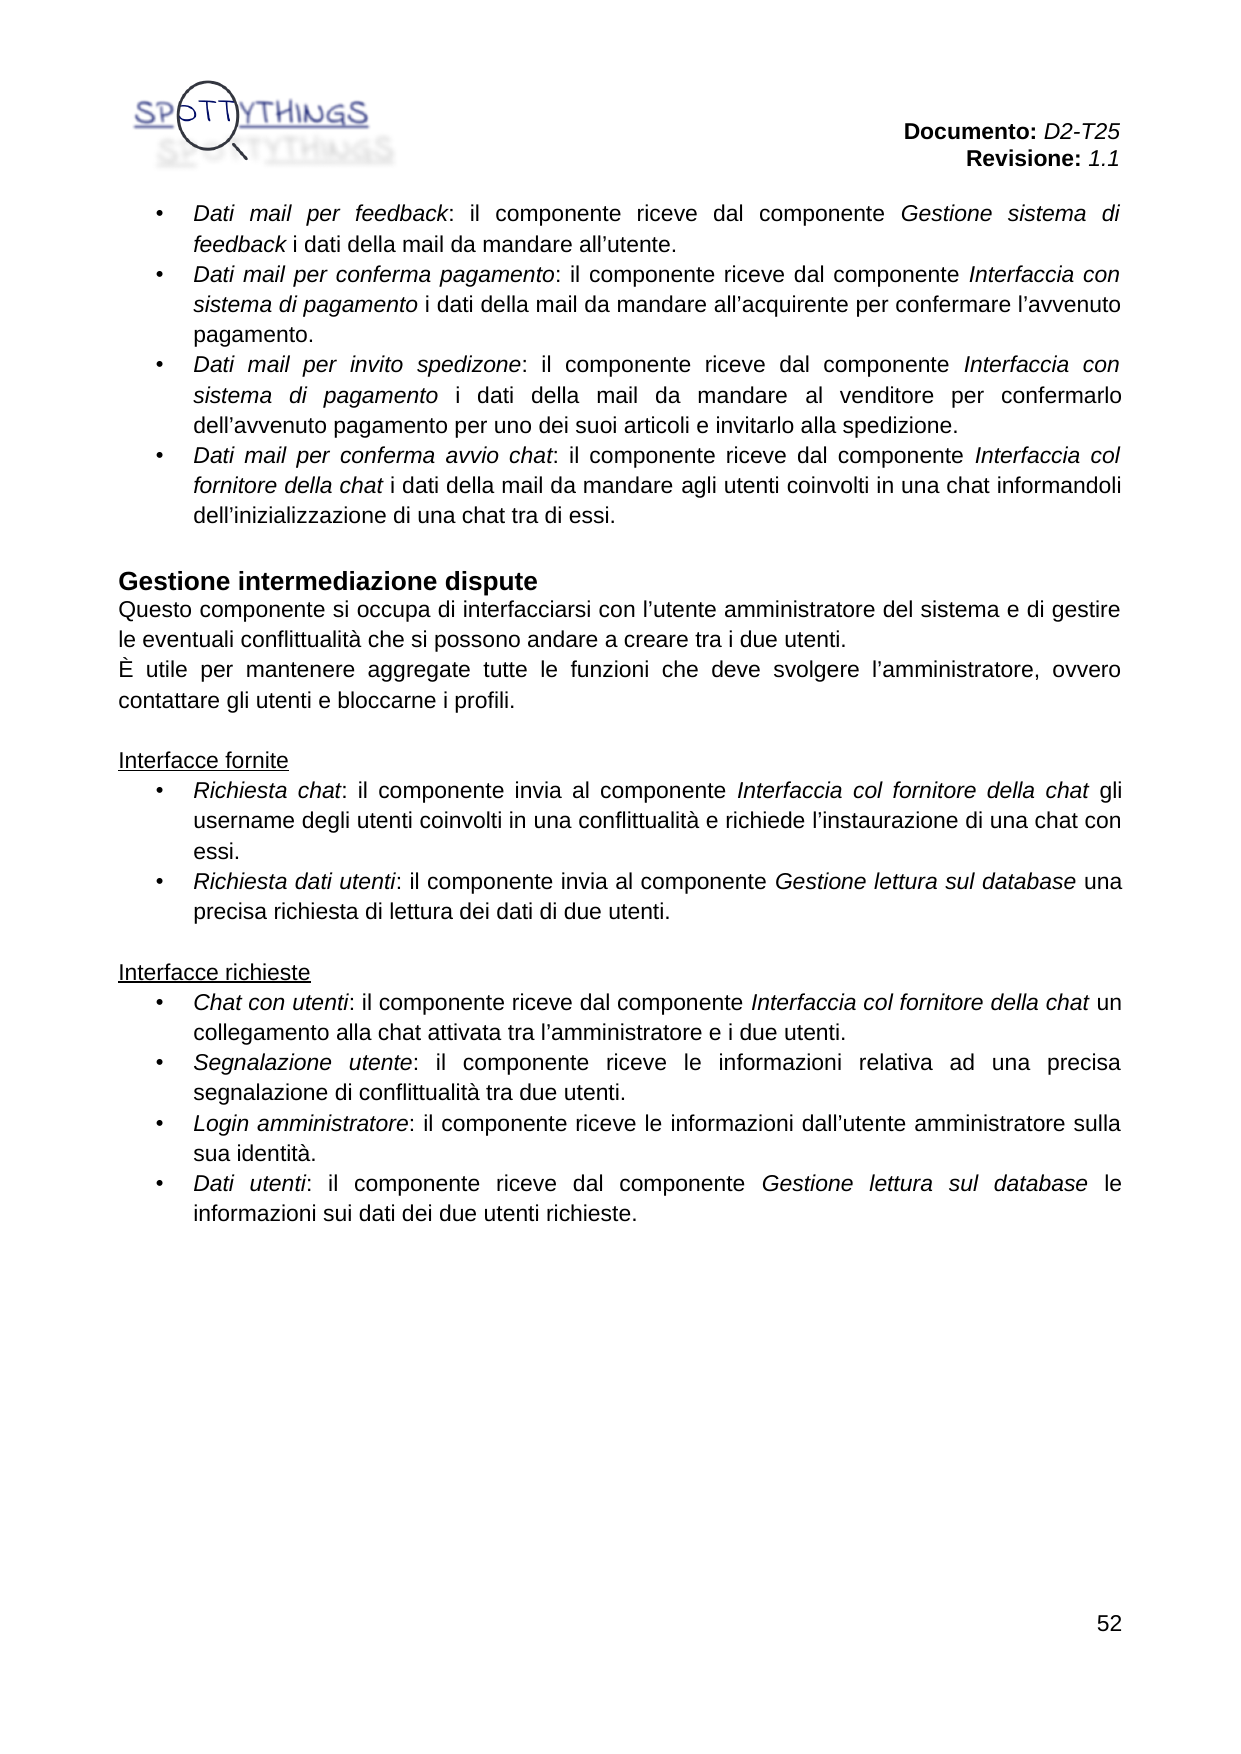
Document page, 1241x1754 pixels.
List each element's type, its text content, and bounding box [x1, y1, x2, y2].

list Dati mail per feedback: il componente riceve dal componente Gestione sistema di feedback i dati della mail da mandare all’utente. [156, 200, 1122, 257]
list Dati utenti: il componente riceve dal componente Gestione lettura sul database le informazioni sui dati dei due utenti richieste. [156, 1170, 1122, 1226]
text Interfacce richieste [118, 958, 1122, 985]
list Segnalazione utente: il componente riceve le informazioni relativa ad una precisa segnalazione di conflittualità tra due utenti. [156, 1049, 1122, 1106]
list Richiesta dati utenti: il componente invia al componente Gestione lettura sul database una precisa richiesta di lettura dei dati di due utenti. [156, 868, 1122, 924]
list Richiesta chat: il componente invia al componente Interfaccia col fornitore della chat gli username degli utenti coinvolti in una conflittualità e richiede l’instaurazione di una chat con essi. [156, 777, 1122, 864]
list Dati mail per conferma pagamento: il componente riceve dal componente Interfaccia con sistema di pagamento i dati della mail da mandare all’acquirente per confermare l’avvenuto pagamento. [156, 261, 1122, 347]
text È utile per mantenere aggregate tutte le funzioni che deve svolgere l’amministratore, ovvero contattare gli utenti e bloccarne i profili. [118, 656, 1122, 713]
subtitle Gestione intermediazione dispute [118, 566, 1122, 596]
list Chat con utenti: il componente riceve dal componente Interfaccia col fornitore della chat un collegamento alla chat attivata tra l’amministratore e i due utenti. [156, 989, 1122, 1045]
text Questo componente si occupa di interfacciarsi con l’utente amministratore del sistema e di gestire le eventuali conflittualità che si possono andare a creare tra i due utenti. [118, 596, 1122, 652]
list Dati mail per conferma avvio chat: il componente riceve dal componente Interfaccia col fornitore della chat i dati della mail da mandare agli utenti coinvolti in una chat informandoli dell’inizializzazione di una chat tra di essi. [156, 442, 1122, 529]
list Dati mail per invito spedizone: il componente riceve dal componente Interfaccia con sistema di pagamento i dati della mail da mandare al venditore per confermarlo dell’avvenuto pagamento per uno dei suoi articoli e invitarlo alla spedizione. [156, 351, 1122, 438]
list Login amministratore: il componente riceve le informazioni dall’utente amministratore sulla sua identità. [156, 1109, 1122, 1166]
picture [123, 73, 399, 187]
text Interfacce fornite [118, 747, 1122, 773]
